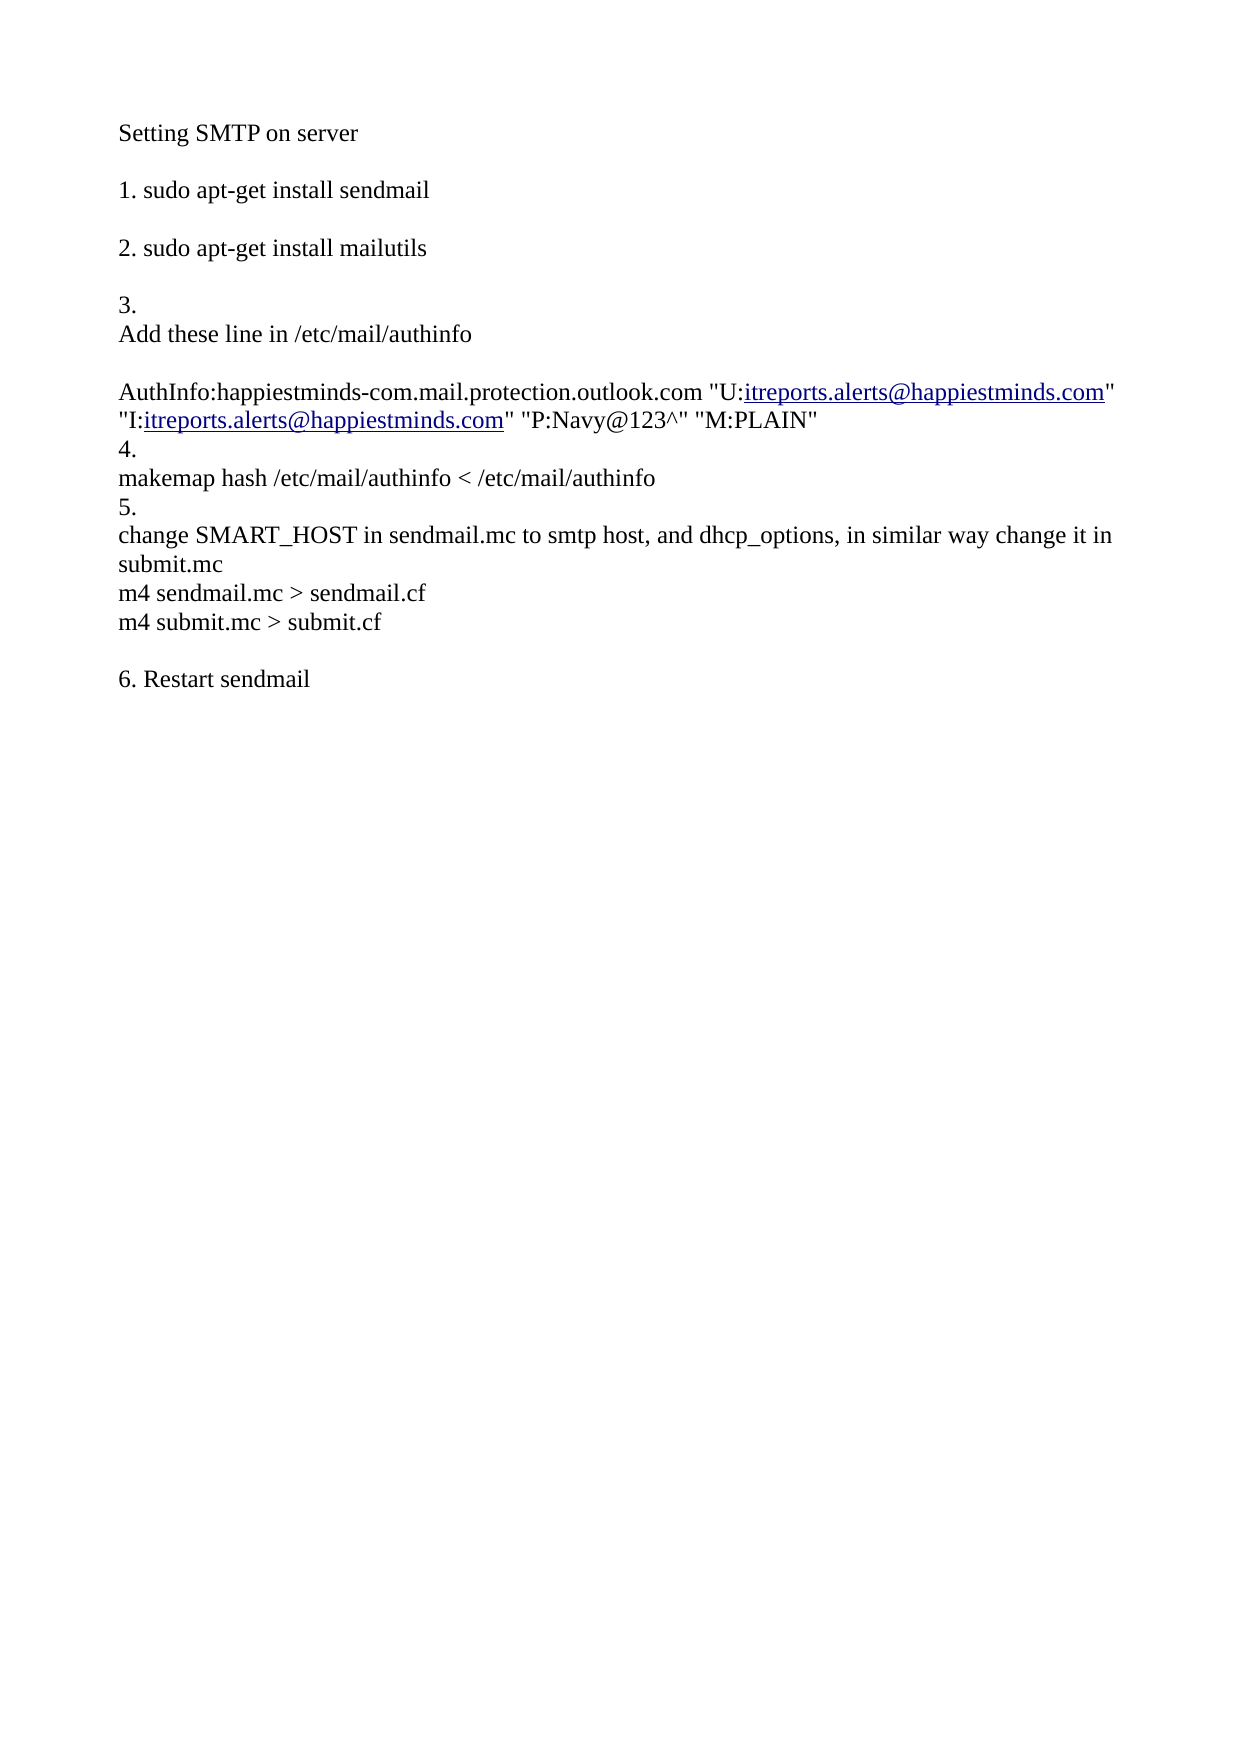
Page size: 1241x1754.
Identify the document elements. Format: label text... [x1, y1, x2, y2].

text 1. sudo apt-get install sendmail [118, 176, 1122, 204]
text 2. sudo apt-get install mailutils [118, 233, 1122, 262]
text makemap hash /etc/mail/authinfo < /etc/mail/authinfo 5. [118, 463, 1122, 521]
text Setting SMTP on server [118, 118, 1122, 147]
text m4 sendmail.mc > sendmail.cf [118, 578, 1122, 607]
text AuthInfo:happiestminds-com.mail.protection.outlook.com "U:itreports.alerts@happiestminds.com" "I:itreports.alerts@happiestminds.com" "P:Navy@123^" "M:PLAIN" 4. [118, 377, 1122, 463]
text m4 submit.mc > submit.cf [118, 607, 1122, 636]
text change SMART_HOST in sendmail.mc to smtp host, and dhcp_options, in similar way change it in submit.mc [118, 521, 1122, 578]
text 3. [118, 291, 1122, 319]
text 6. Restart sendmail [118, 664, 1122, 693]
text Add these line in /etc/mail/authinfo [118, 319, 1122, 348]
